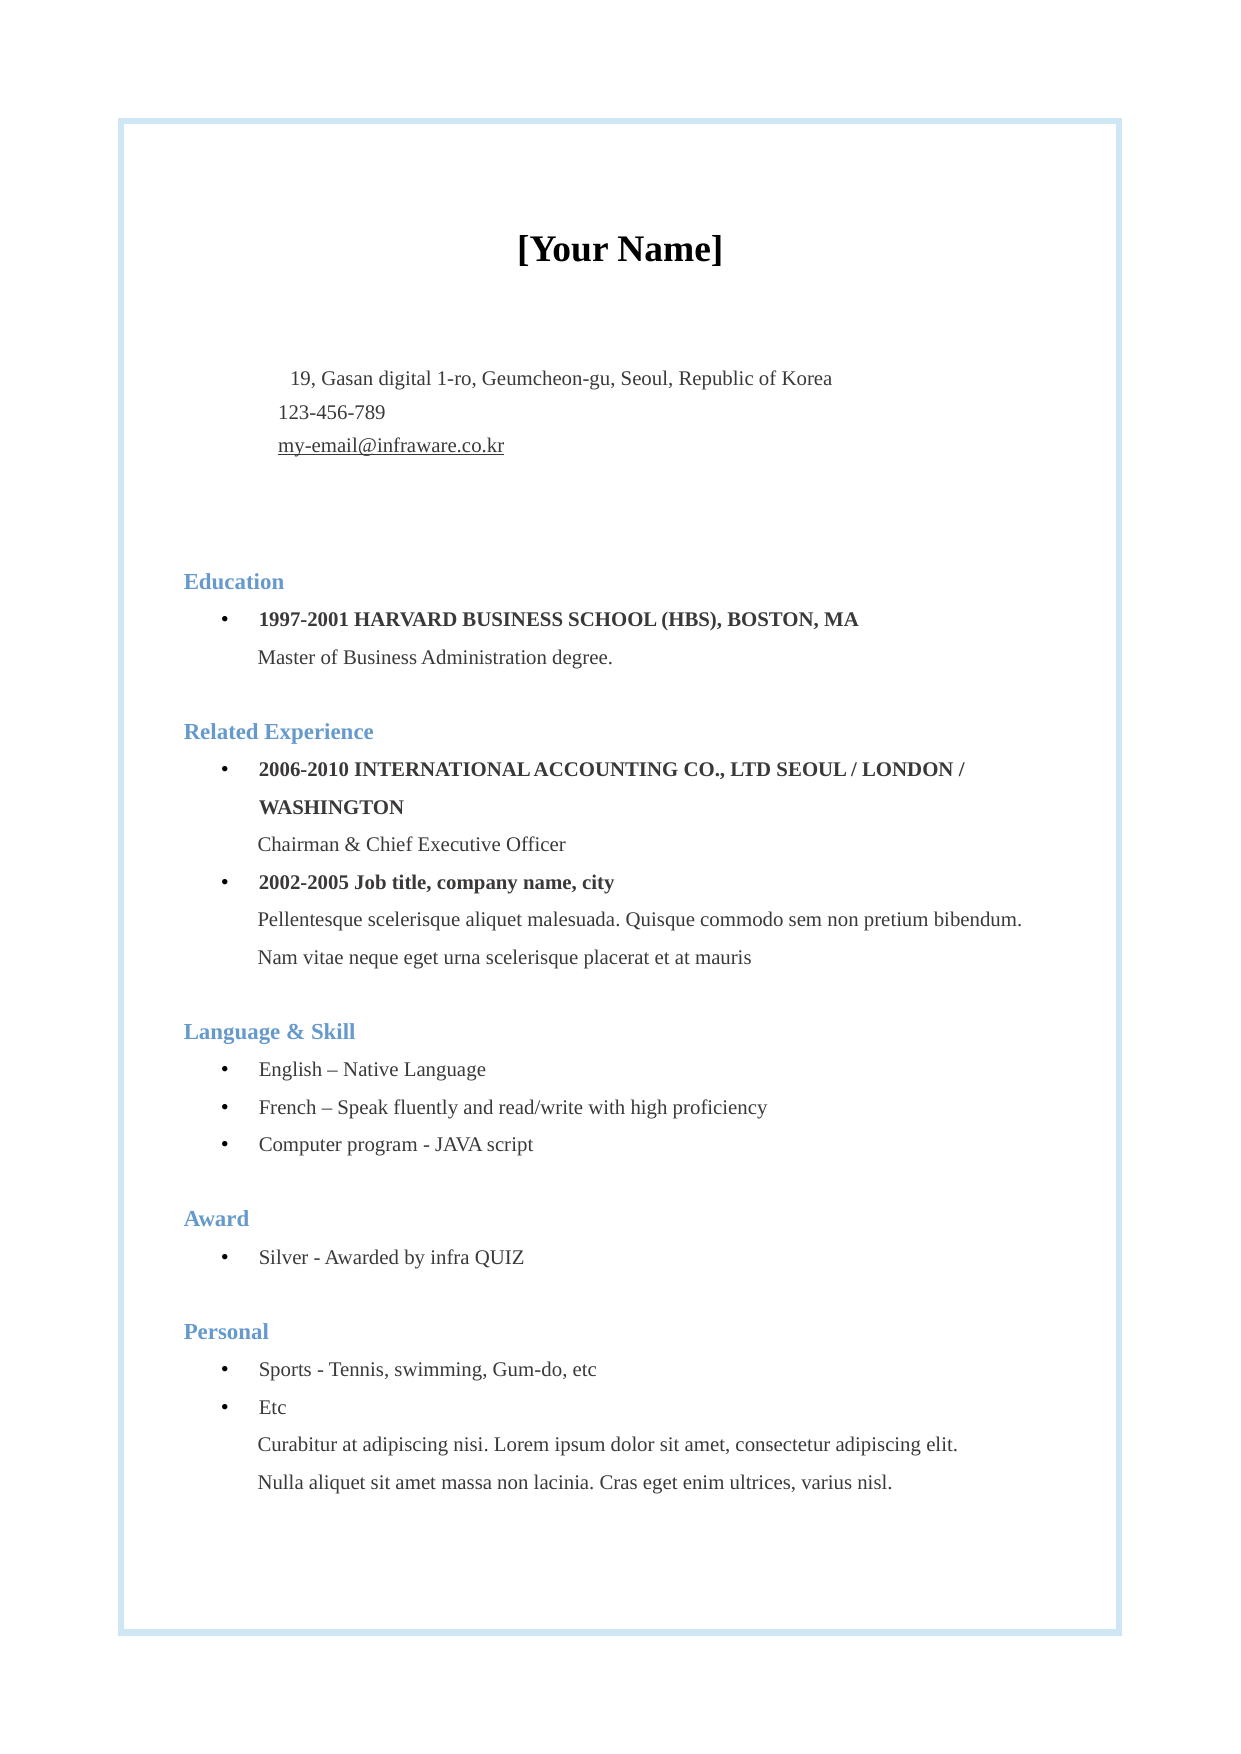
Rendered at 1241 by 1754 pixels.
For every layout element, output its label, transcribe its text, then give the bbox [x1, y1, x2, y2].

text 19, Gasan digital 1-ro, Geumcheon-gu, Seoul, Republic of Korea [124, 359, 1057, 392]
list 2006-2010 INTERNATIONAL ACCOUNTING CO., LTD SEOUL / LONDON / WASHINGTON [221, 747, 1057, 822]
text Award [183, 1197, 1057, 1234]
text Chairman & Chief Executive Officer [257, 822, 1057, 859]
text Education [183, 559, 1057, 597]
list 2002-2005 Job title, company name, city [221, 859, 1057, 897]
text Language & Skill [183, 1009, 1057, 1047]
text Master of Business Administration degree. [257, 634, 1057, 672]
list Etc [221, 1384, 1057, 1422]
list Silver - Awarded by infra QUIZ [221, 1234, 1057, 1272]
text [Your Name] [183, 227, 1057, 270]
list English – Native Language [221, 1047, 1057, 1084]
text Related Experience [183, 709, 1057, 747]
list 1997-2001 HARVARD BUSINESS SCHOOL (HBS), BOSTON, MA [221, 597, 1057, 634]
list Computer program - JAVA script [221, 1122, 1057, 1159]
text [65, 359, 118, 392]
text 123-456-789 [278, 392, 1057, 426]
text Curabitur at adipiscing nisi. Lorem ipsum dolor sit amet, consectetur adipiscing elit. [257, 1422, 1057, 1459]
text Nulla aliquet sit amet massa non lacinia. Cras eget enim ultrices, varius nisl. [257, 1459, 1057, 1497]
list Sports - Tennis, swimming, Gum-do, etc [221, 1347, 1057, 1384]
text my-email@infraware.co.kr [278, 426, 1057, 459]
list French – Speak fluently and read/write with high proficiency [221, 1084, 1057, 1122]
text Personal [183, 1309, 1057, 1347]
text Pellentesque scelerisque aliquet malesuada. Quisque commodo sem non pretium bibendum. Nam vitae neque eget urna scelerisque placerat et at mauris [257, 897, 1057, 972]
